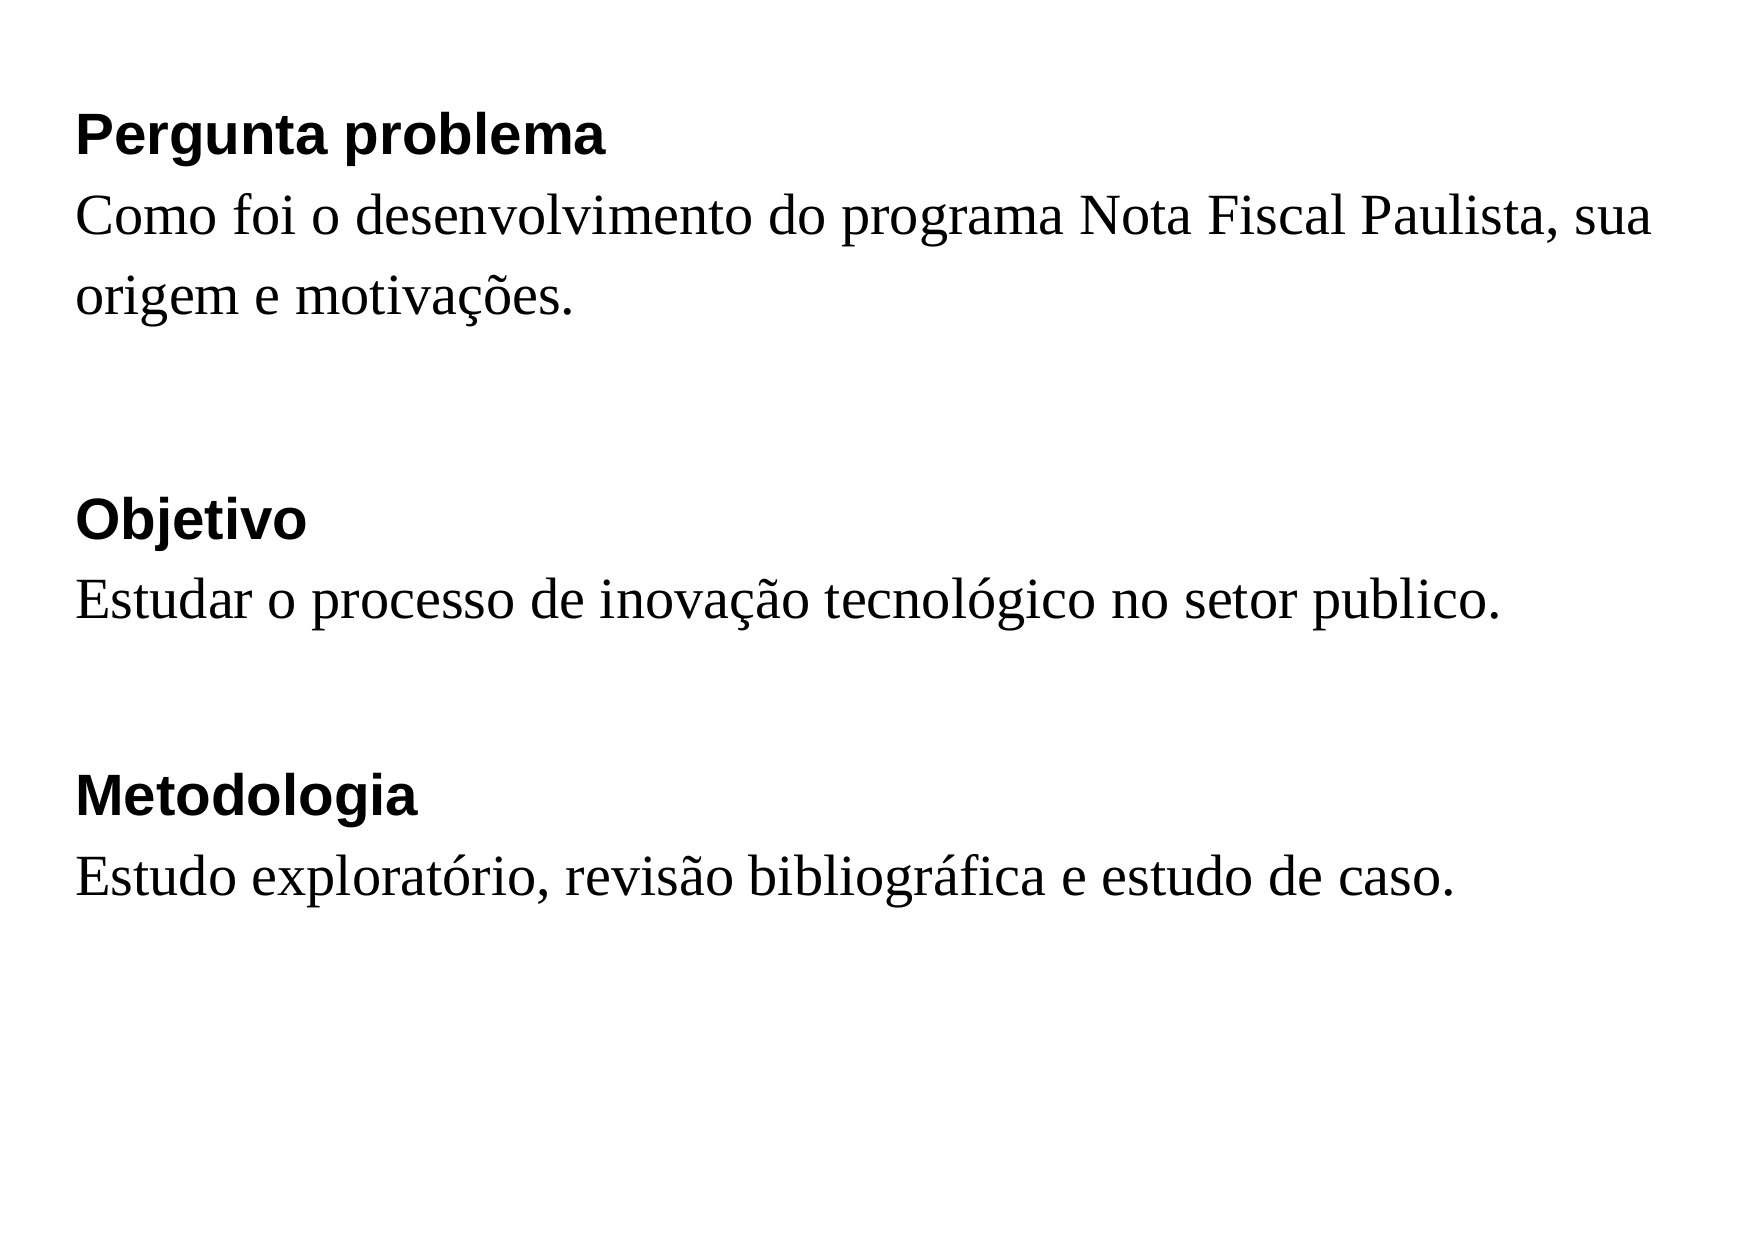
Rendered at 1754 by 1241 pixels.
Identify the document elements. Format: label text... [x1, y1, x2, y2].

text Estudo exploratório, revisão bibliográfica e estudo de caso. [75, 840, 1679, 907]
subtitle Metodologia [75, 761, 1679, 828]
text Estudar o processo de inovação tecnológico no setor publico. [75, 564, 1679, 631]
text Como foi o desenvolvimento do programa Nota Fiscal Paulista, sua origem e motivações. [75, 179, 1679, 327]
subtitle Objetivo [75, 484, 1679, 552]
subtitle Pergunta problema [75, 100, 1679, 167]
